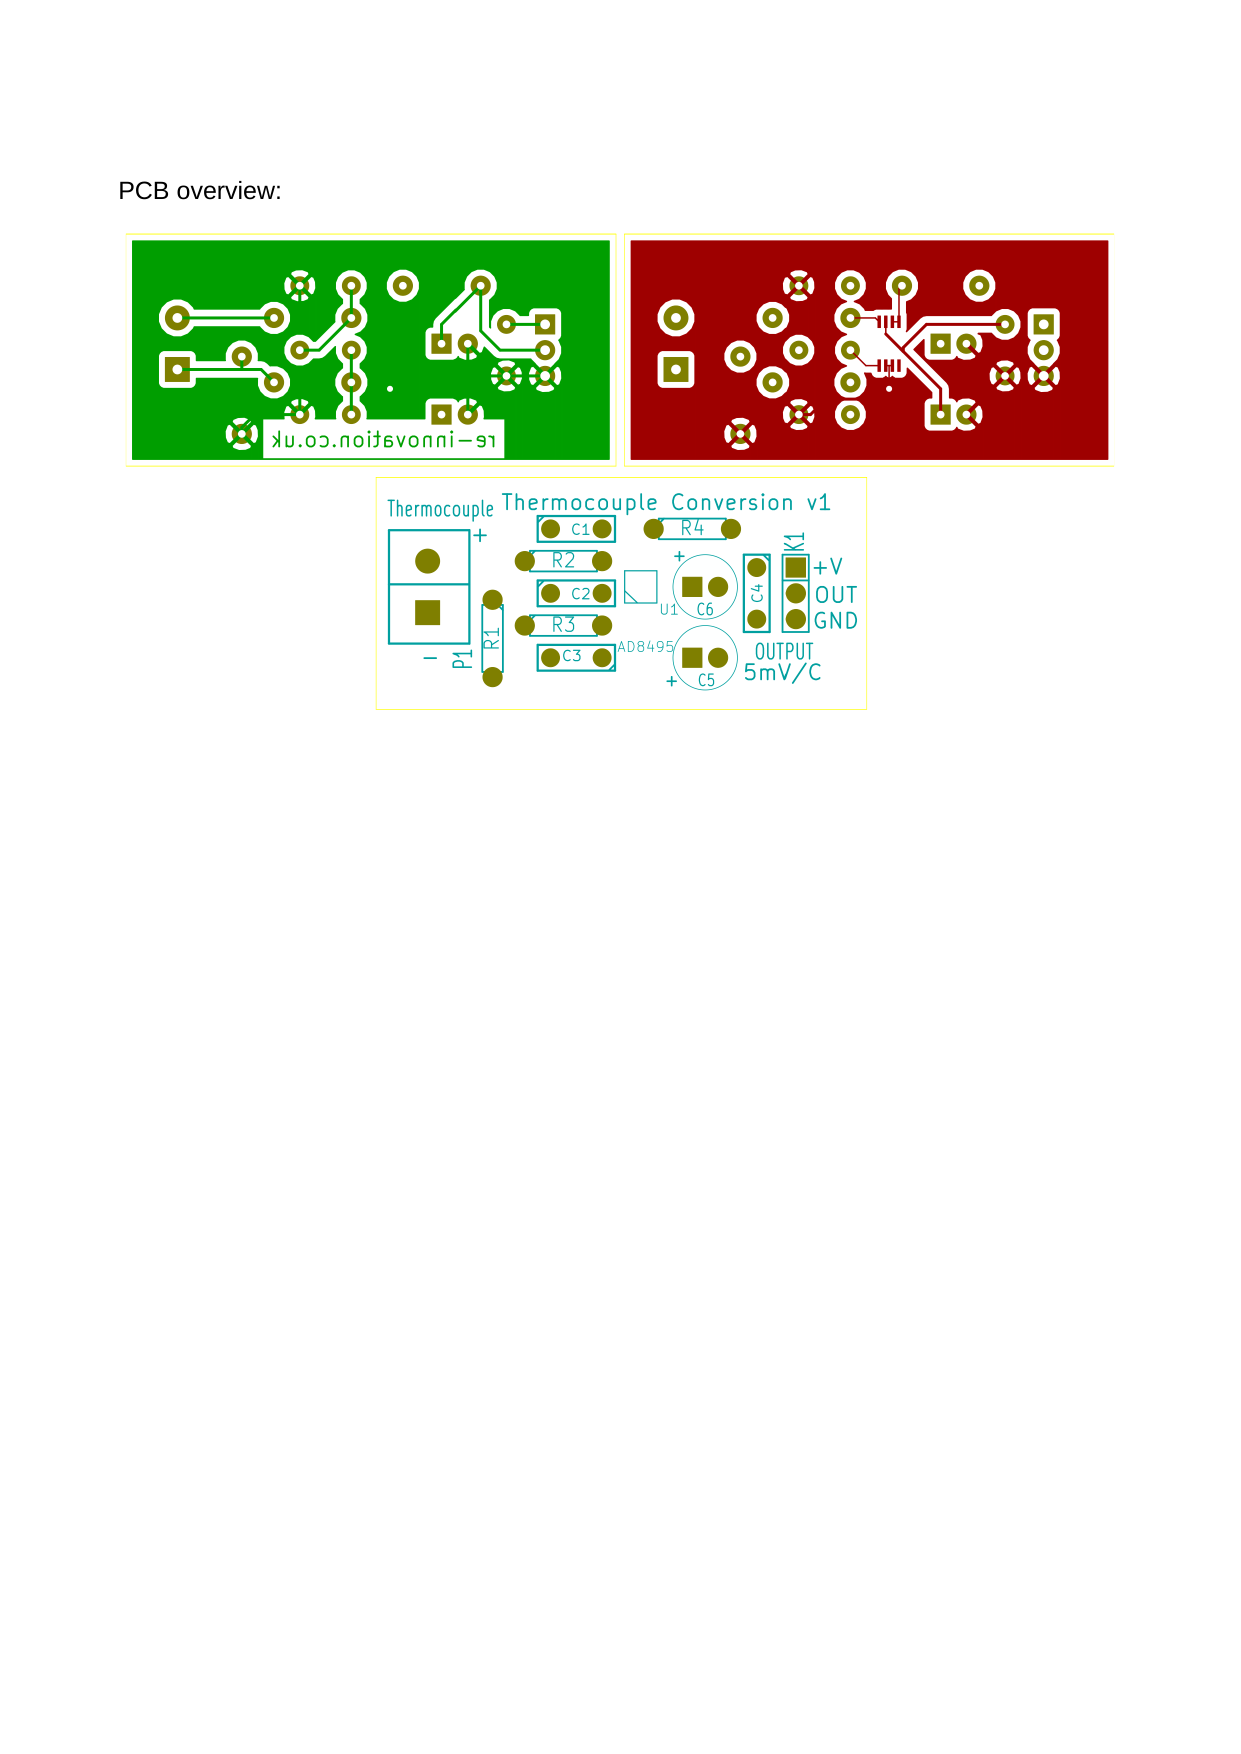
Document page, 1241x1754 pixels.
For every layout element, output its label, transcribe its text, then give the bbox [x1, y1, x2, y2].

text PCB overview: [118, 176, 1122, 204]
picture [125, 233, 1115, 710]
